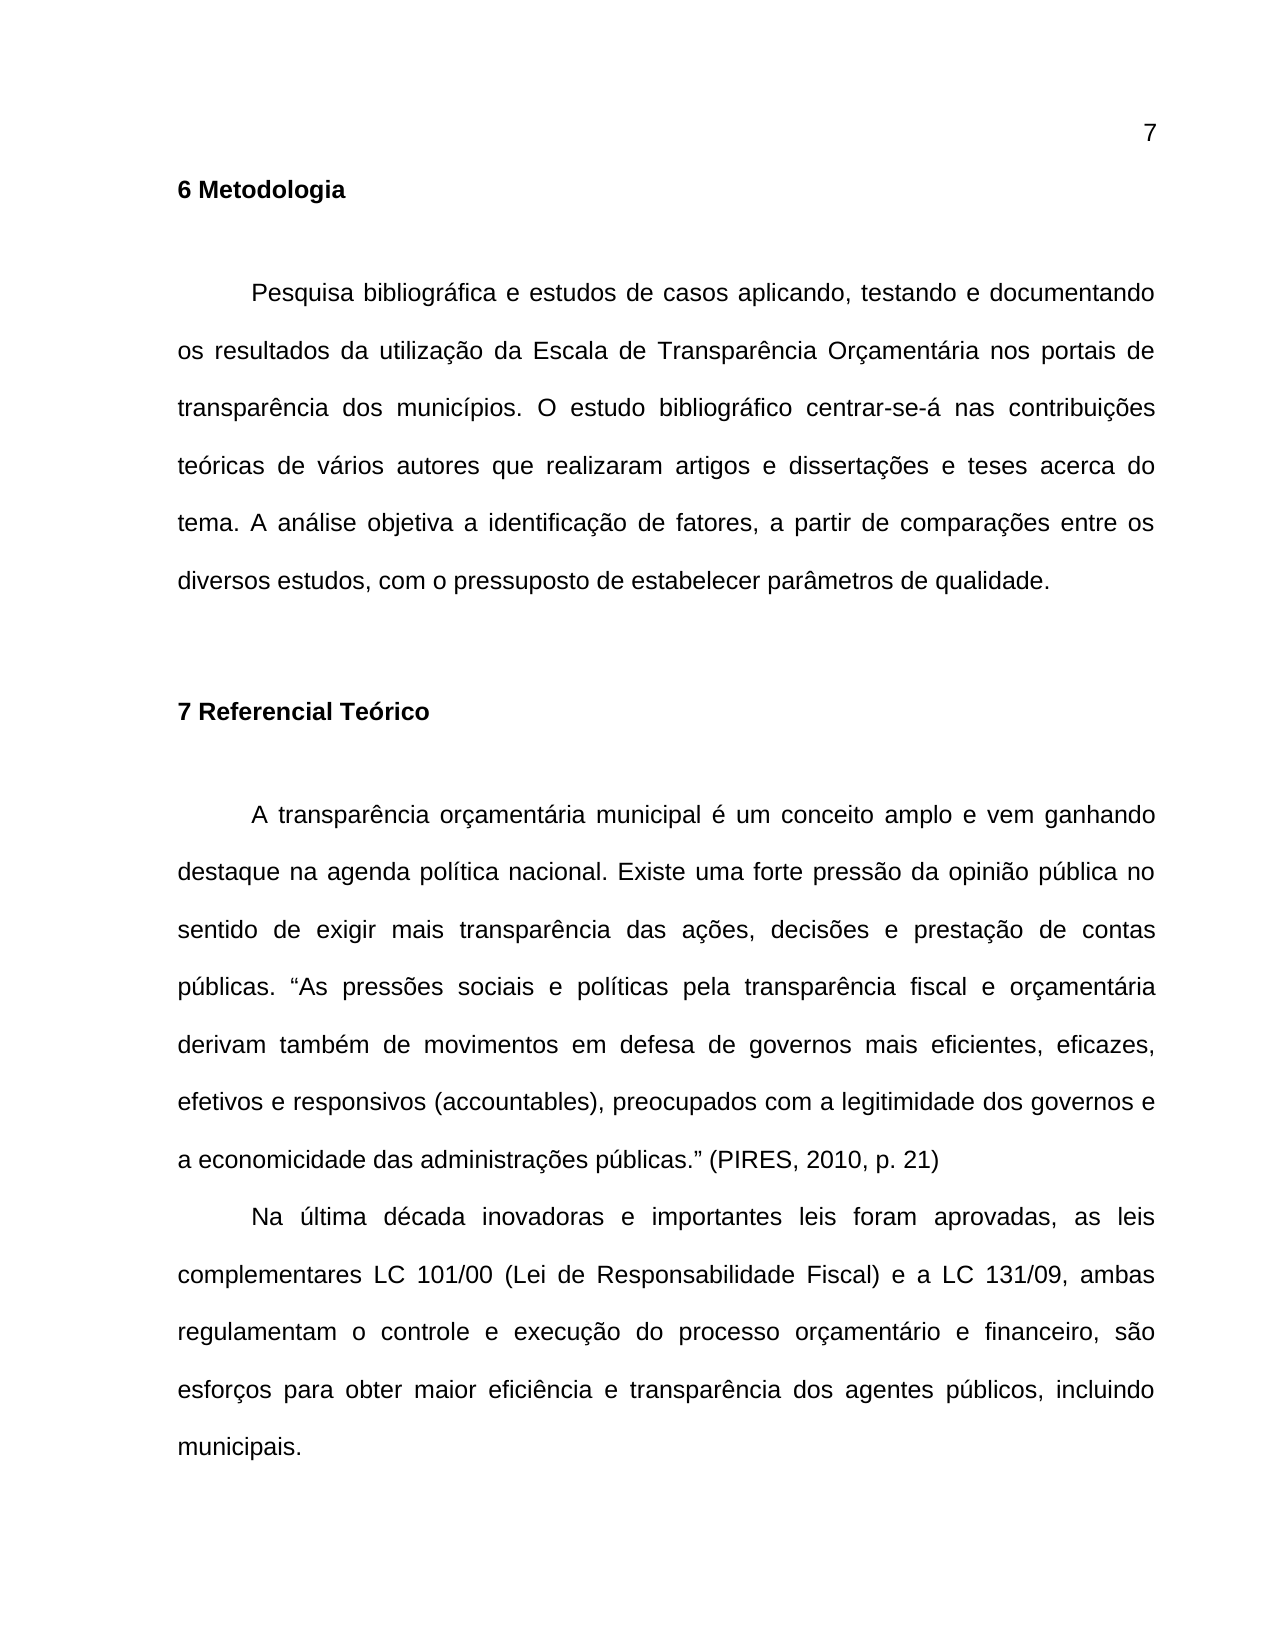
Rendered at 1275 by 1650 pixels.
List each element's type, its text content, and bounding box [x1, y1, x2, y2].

text A transparência orçamentária municipal é um conceito amplo e vem ganhando destaque na agenda política nacional. Existe uma forte pressão da opinião pública no sentido de exigir mais transparência das ações, decisões e prestação de contas públicas. “As pressões sociais e políticas pela transparência fiscal e orçamentária derivam também de movimentos em defesa de governos mais eficientes, eficazes, efetivos e responsivos (accountables), preocupados com a legitimidade dos governos e a economicidade das administrações públicas.” (PIRES, 2010, p. 21) [177, 799, 1157, 1173]
subtitle 6 Metodologia [177, 176, 1157, 204]
subtitle 7 Referencial Teórico [177, 697, 1157, 726]
text Pesquisa bibliográfica e estudos de casos aplicando, testando e documentando os resultados da utilização da Escala de Transparência Orçamentária nos portais de transparência dos municípios. O estudo bibliográfico centrar-se-á nas contribuições teóricas de vários autores que realizaram artigos e dissertações e teses acerca do tema. A análise objetiva a identificação de fatores, a partir de comparações entre os diversos estudos, com o pressuposto de estabelecer parâmetros de qualidade. [177, 278, 1157, 594]
text Na última década inovadoras e importantes leis foram aprovadas, as leis complementares LC 101/00 (Lei de Responsabilidade Fiscal) e a LC 131/09, ambas regulamentam o controle e execução do processo orçamentário e financeiro, são esforços para obter maior eficiência e transparência dos agentes públicos, incluindo municipais. [177, 1202, 1157, 1461]
